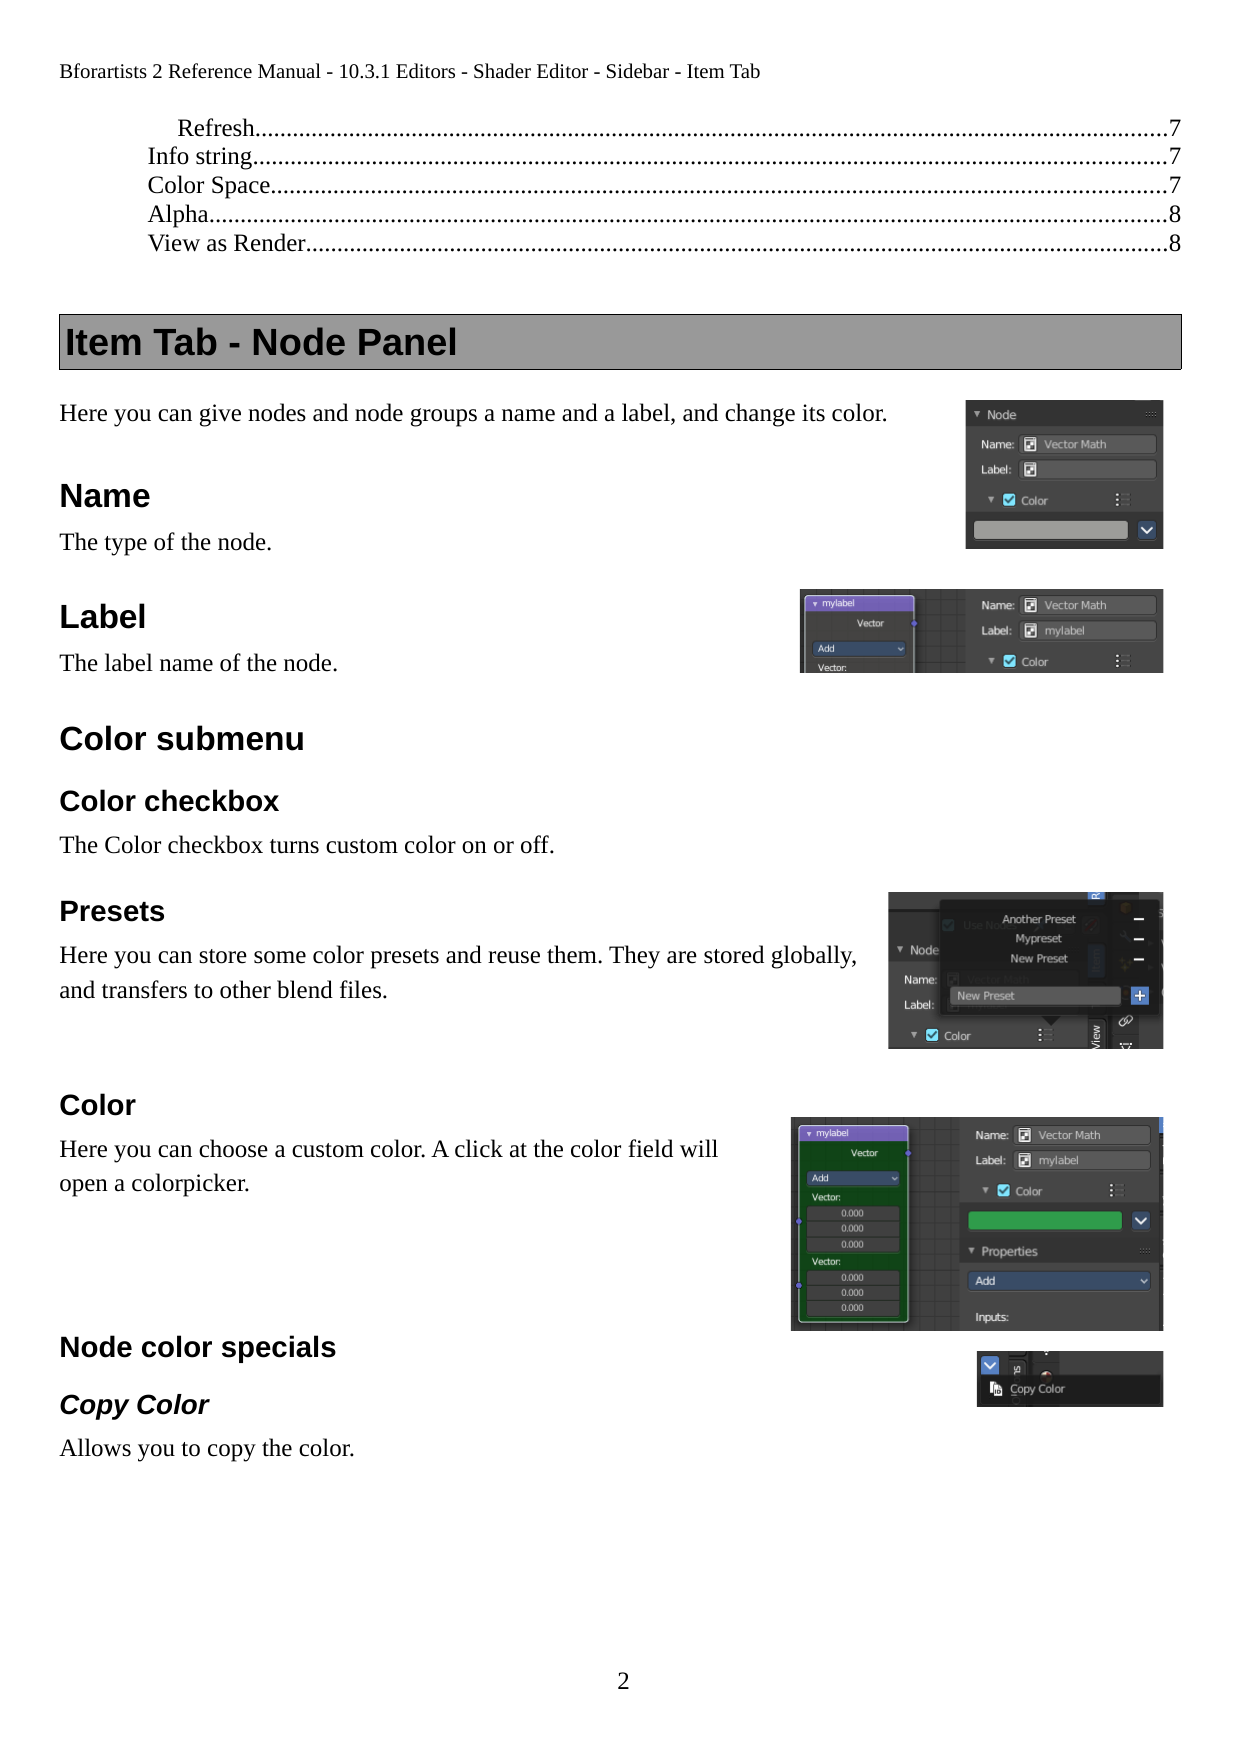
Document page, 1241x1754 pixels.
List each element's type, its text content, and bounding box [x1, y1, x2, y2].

text Alpha 8 [147, 199, 1181, 228]
subtitle Color checkbox [59, 784, 1181, 818]
text The type of the node. [59, 527, 1181, 556]
text Here you can choose a custom color. A click at the color field will open a colorpicker. [59, 1134, 790, 1197]
text Info string 7 [147, 141, 1181, 170]
picture [790, 1117, 1164, 1331]
subtitle Label [59, 597, 799, 636]
text The label name of the node. [59, 648, 1181, 677]
subtitle Node color specials [59, 1330, 1181, 1364]
text Here you can store some color presets and reuse them. They are stored globally, and transfers to other blend files. [59, 940, 888, 1003]
text Here you can give nodes and node groups a name and a label, and change its color. [59, 398, 1181, 427]
subtitle Name [59, 476, 965, 515]
subtitle Color submenu [59, 718, 1181, 757]
picture [888, 892, 1164, 1049]
subtitle Copy Color [59, 1389, 1181, 1421]
text The Color checkbox turns custom color on or off. [59, 830, 1181, 859]
picture [799, 589, 1164, 673]
table_header Item Tab - Node Panel [60, 315, 1181, 369]
picture [976, 1351, 1164, 1407]
subtitle Color [59, 1087, 1181, 1121]
subtitle Presets [59, 894, 888, 928]
text Refresh 7 [177, 113, 1181, 141]
subtitle [1164, 597, 1181, 636]
subtitle [1164, 476, 1181, 515]
subtitle [1164, 894, 1181, 928]
text Color Space 7 [147, 170, 1181, 199]
text View as Render 8 [147, 228, 1181, 256]
text Allows you to copy the color. [59, 1433, 1181, 1462]
picture [965, 400, 1164, 549]
